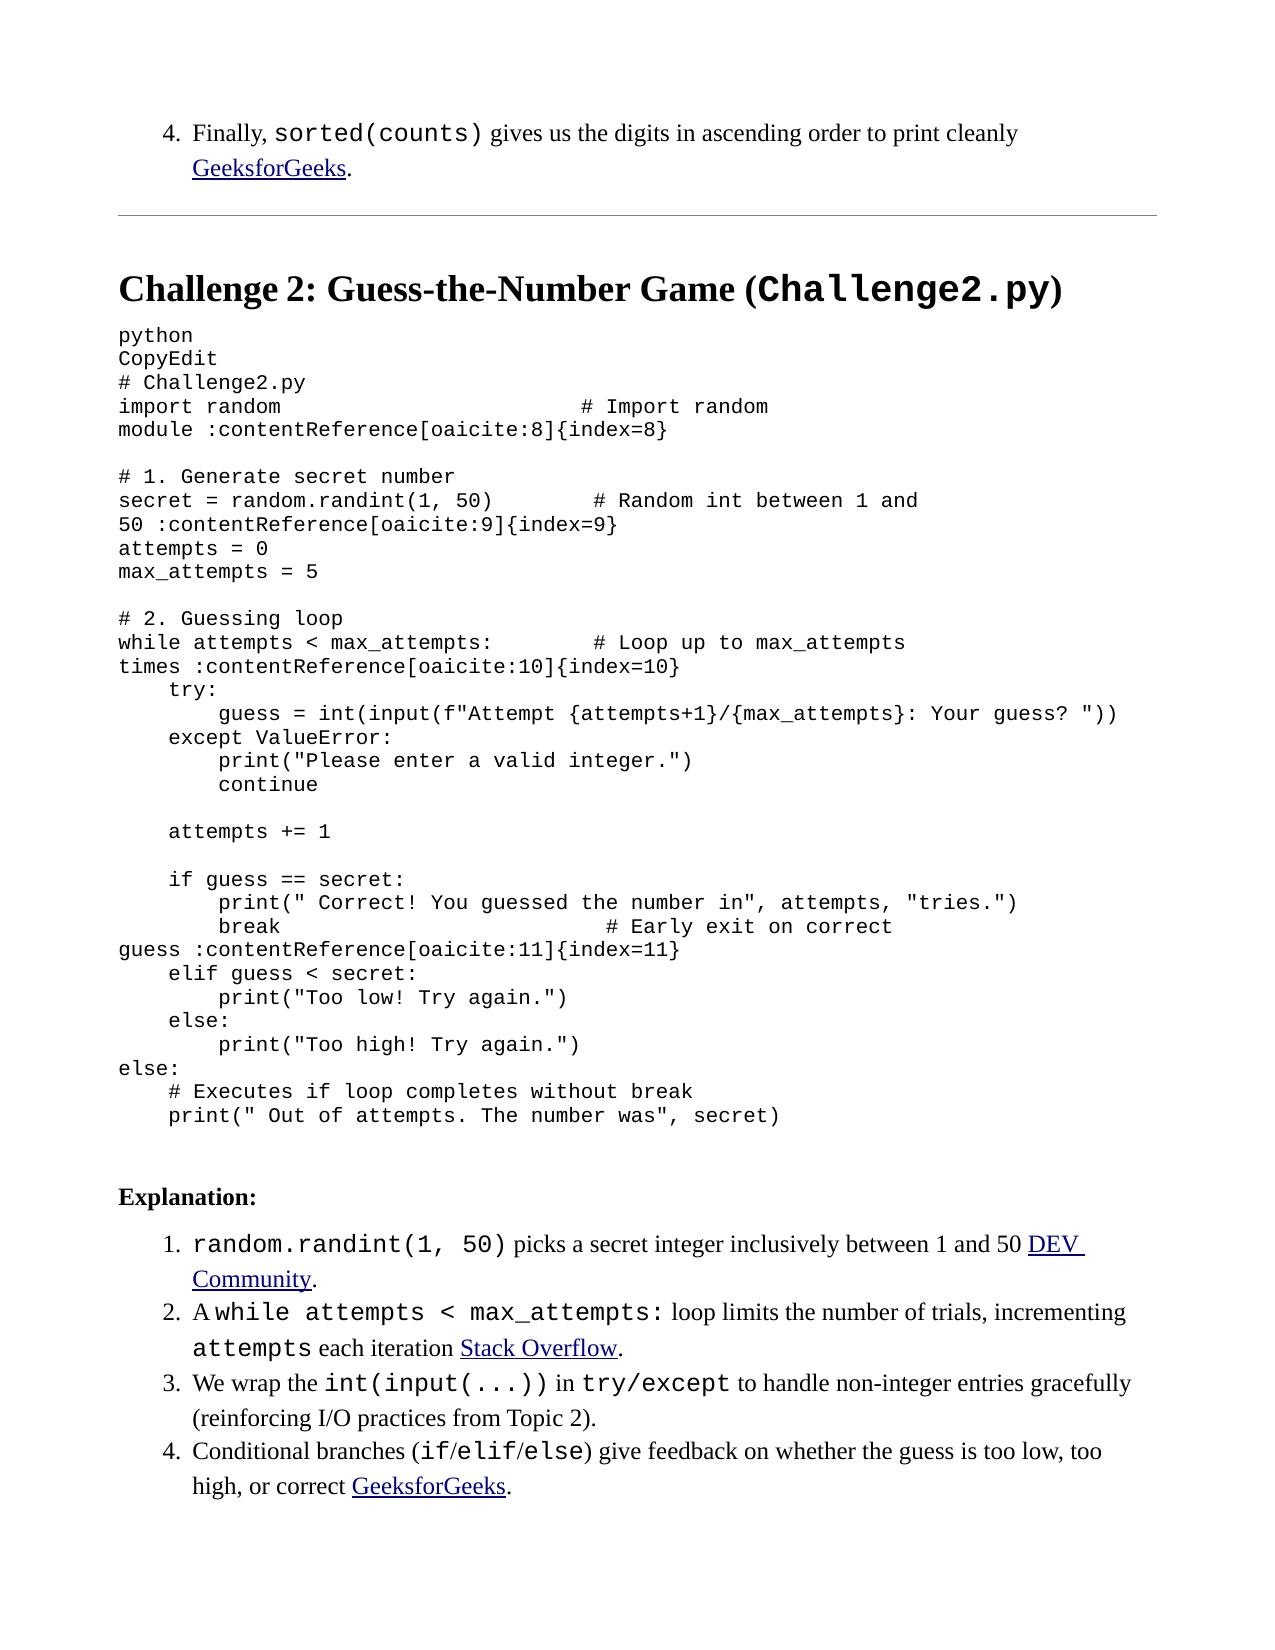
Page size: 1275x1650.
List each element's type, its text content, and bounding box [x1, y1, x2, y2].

text # 1. Generate secret number [118, 467, 1157, 490]
text try: [118, 679, 1157, 703]
text while attempts < max_attempts: # Loop up to max_attempts times :contentReference[oaicite:10]{index=10} [118, 632, 1157, 679]
text print("Too high! Try again.") [118, 1034, 1157, 1058]
text secret = random.randint(1, 50) # Random int between 1 and 50 :contentReference[oaicite:9]{index=9} [118, 490, 1157, 537]
list Finally, sorted(counts) gives us the digits in ascending order to print cleanly GeeksforGeeks. [162, 118, 1157, 182]
text elif guess < secret: [118, 963, 1157, 987]
list Conditional branches (if/elif/else) give feedback on whether the guess is too low, too high, or correct GeeksforGeeks. [162, 1436, 1157, 1500]
subtitle Challenge 2: Guess‑the‑Number Game (Challenge2.py) [118, 266, 1157, 312]
text break # Early exit on correct guess :contentReference[oaicite:11]{index=11} [118, 916, 1157, 963]
text if guess == secret: [118, 868, 1157, 892]
text continue [118, 774, 1157, 798]
text print(" Correct! You guessed the number in", attempts, "tries.") [118, 892, 1157, 916]
text # Challenge2.py [118, 372, 1157, 396]
text guess = int(input(f"Attempt {attempts+1}/{max_attempts}: Your guess? ")) [118, 703, 1157, 727]
text import random # Import random module :contentReference[oaicite:8]{index=8} [118, 396, 1157, 443]
text print("Please enter a valid integer.") [118, 750, 1157, 774]
text except ValueError: [118, 727, 1157, 750]
text print(" Out of attempts. The number was", secret) [118, 1105, 1157, 1129]
list We wrap the int(input(...)) in try/except to handle non‑integer entries gracefully (reinforcing I/O practices from Topic 2). [162, 1368, 1157, 1432]
text attempts += 1 [118, 821, 1157, 845]
text # 2. Guessing loop [118, 608, 1157, 632]
text max_attempts = 5 [118, 561, 1157, 585]
text else: [118, 1058, 1157, 1081]
list random.randint(1, 50) picks a secret integer inclusively between 1 and 50 DEV Community. [162, 1229, 1157, 1293]
text # Executes if loop completes without break [118, 1081, 1157, 1105]
text print("Too low! Try again.") [118, 987, 1157, 1010]
text python [118, 325, 1157, 348]
text else: [118, 1010, 1157, 1034]
text CopyEdit [118, 348, 1157, 372]
text Explanation: [118, 1182, 1157, 1211]
text attempts = 0 [118, 537, 1157, 561]
list A while attempts < max_attempts: loop limits the number of trials, incrementing attempts each iteration Stack Overflow. [162, 1297, 1157, 1363]
